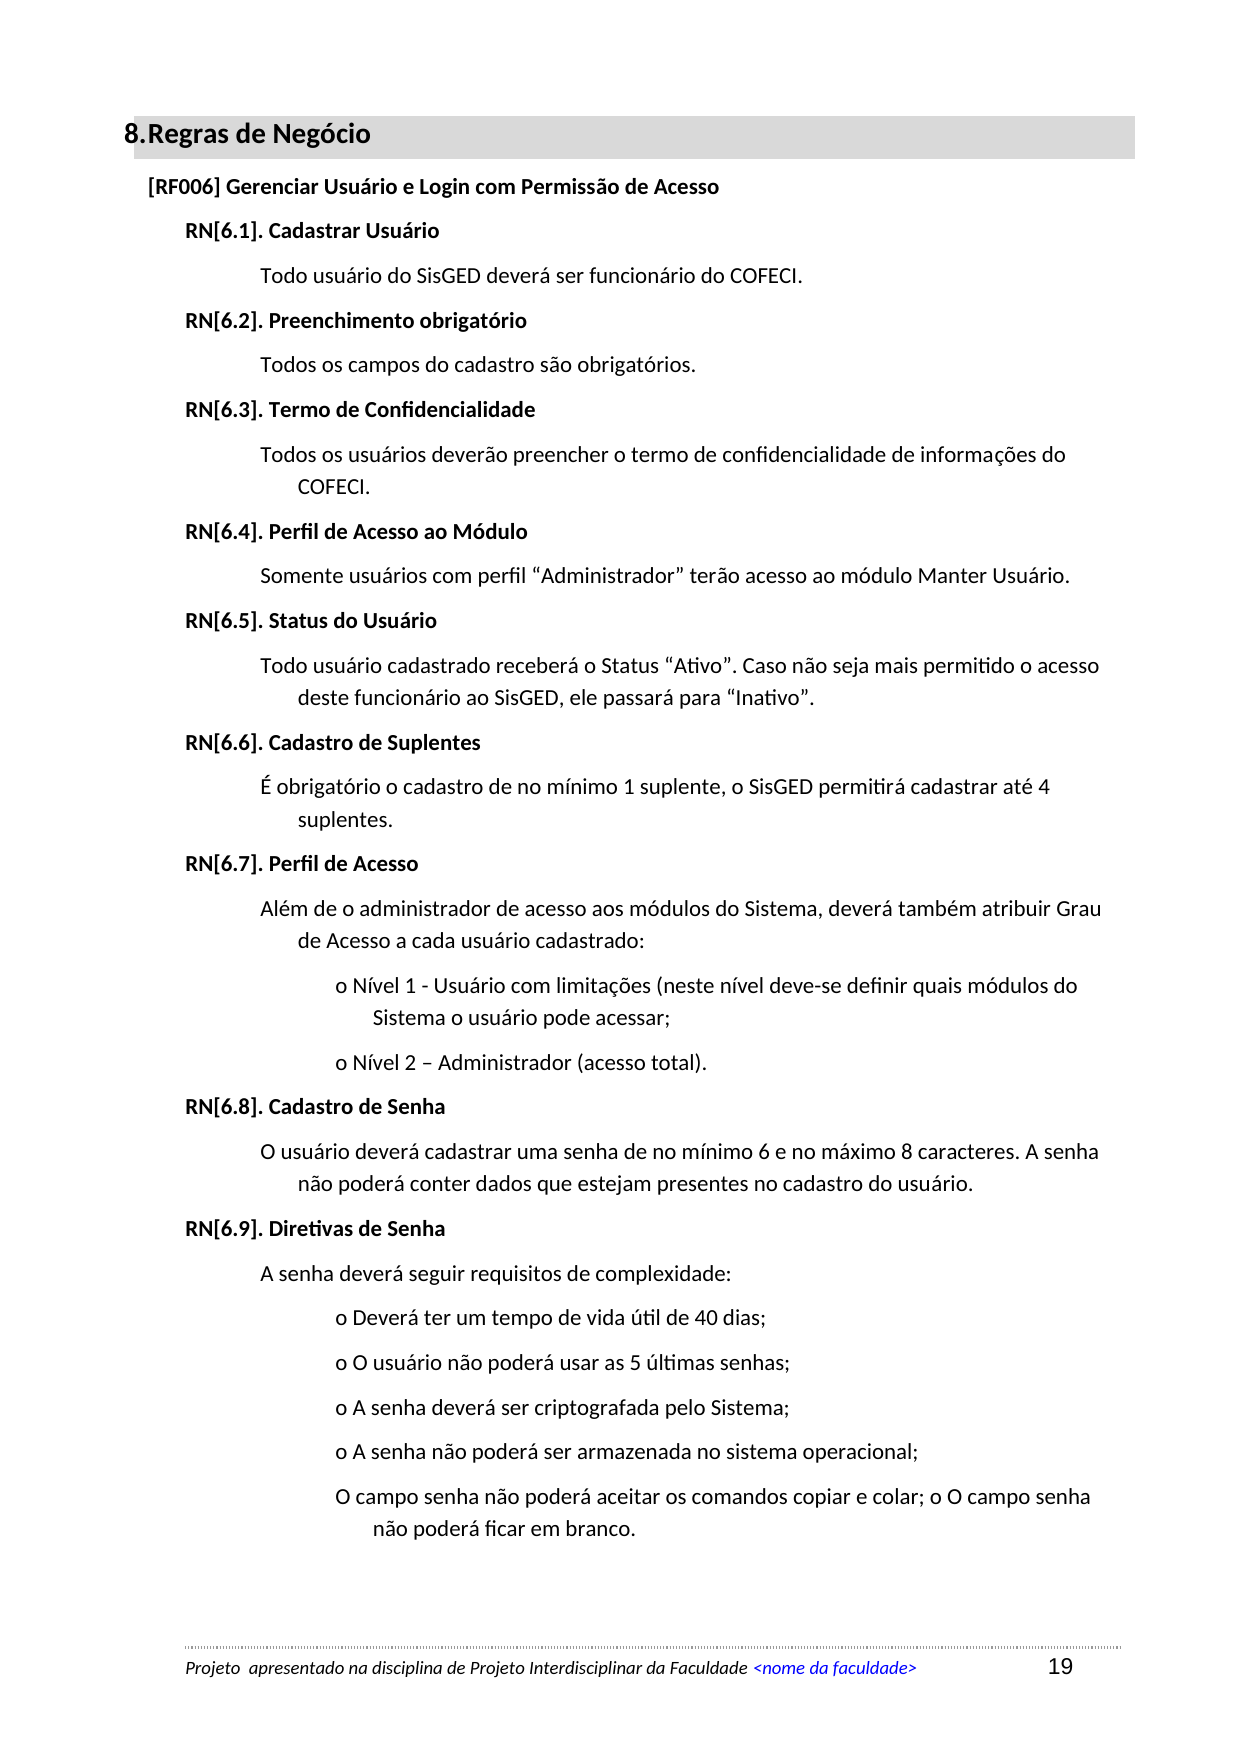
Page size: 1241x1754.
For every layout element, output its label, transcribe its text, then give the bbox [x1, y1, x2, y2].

text RN[6.2]. Preenchimento obrigatório [185, 306, 1122, 334]
text RN[6.1]. Cadastrar Usuário [185, 217, 1122, 244]
text o Deverá ter um tempo de vida útil de 40 dias; [335, 1303, 1122, 1331]
text o Nível 2 – Administrador (acesso total). [335, 1048, 1122, 1076]
text RN[6.3]. Termo de Confidencialidade [185, 395, 1122, 423]
text Todo usuário do SisGED deverá ser funcionário do COFECI. [260, 261, 1122, 289]
text RN[6.6]. Cadastro de Suplentes [185, 728, 1122, 756]
text o A senha não poderá ser armazenada no sistema operacional; [335, 1437, 1122, 1466]
text [RF006] Gerenciar Usuário e Login com Permissão de Acesso [148, 172, 1122, 200]
text RN[6.9]. Diretivas de Senha [185, 1214, 1122, 1242]
text RN[6.7]. Perfil de Acesso [185, 849, 1122, 877]
text A senha deverá seguir requisitos de complexidade: [260, 1259, 1122, 1287]
text Todos os campos do cadastro são obrigatórios. [260, 351, 1122, 379]
text RN[6.4]. Perfil de Acesso ao Módulo [185, 517, 1122, 545]
text RN[6.8]. Cadastro de Senha [185, 1092, 1122, 1121]
text É obrigatório o cadastro de no mínimo 1 suplente, o SisGED permitirá cadastrar até 4 suplentes. [260, 772, 1122, 833]
text o A senha deverá ser criptografada pelo Sistema; [335, 1393, 1122, 1421]
text RN[6.5]. Status do Usuário [185, 606, 1122, 634]
subtitle Regras de Negócio [134, 116, 1135, 159]
text Todo usuário cadastrado receberá o Status “Ativo”. Caso não seja mais permitido o acesso deste funcionário ao SisGED, ele passará para “Inativo”. [260, 651, 1122, 711]
text O usuário deverá cadastrar uma senha de no mínimo 6 e no máximo 8 caracteres. A senha não poderá conter dados que estejam presentes no cadastro do usuário. [260, 1137, 1122, 1197]
text Além de o administrador de acesso aos módulos do Sistema, deverá também atribuir Grau de Acesso a cada usuário cadastrado: [260, 894, 1122, 954]
text o O usuário não poderá usar as 5 últimas senhas; [335, 1348, 1122, 1376]
text O campo senha não poderá aceitar os comandos copiar e colar; o O campo senha não poderá ficar em branco. [335, 1482, 1122, 1542]
text Somente usuários com perfil “Administrador” terão acesso ao módulo Manter Usuário. [260, 562, 1122, 589]
text Todos os usuários deverão preencher o termo de confidencialidade de informações do COFECI. [260, 440, 1122, 500]
text o Nível 1 - Usuário com limitações (neste nível deve-se definir quais módulos do Sistema o usuário pode acessar; [335, 971, 1122, 1031]
